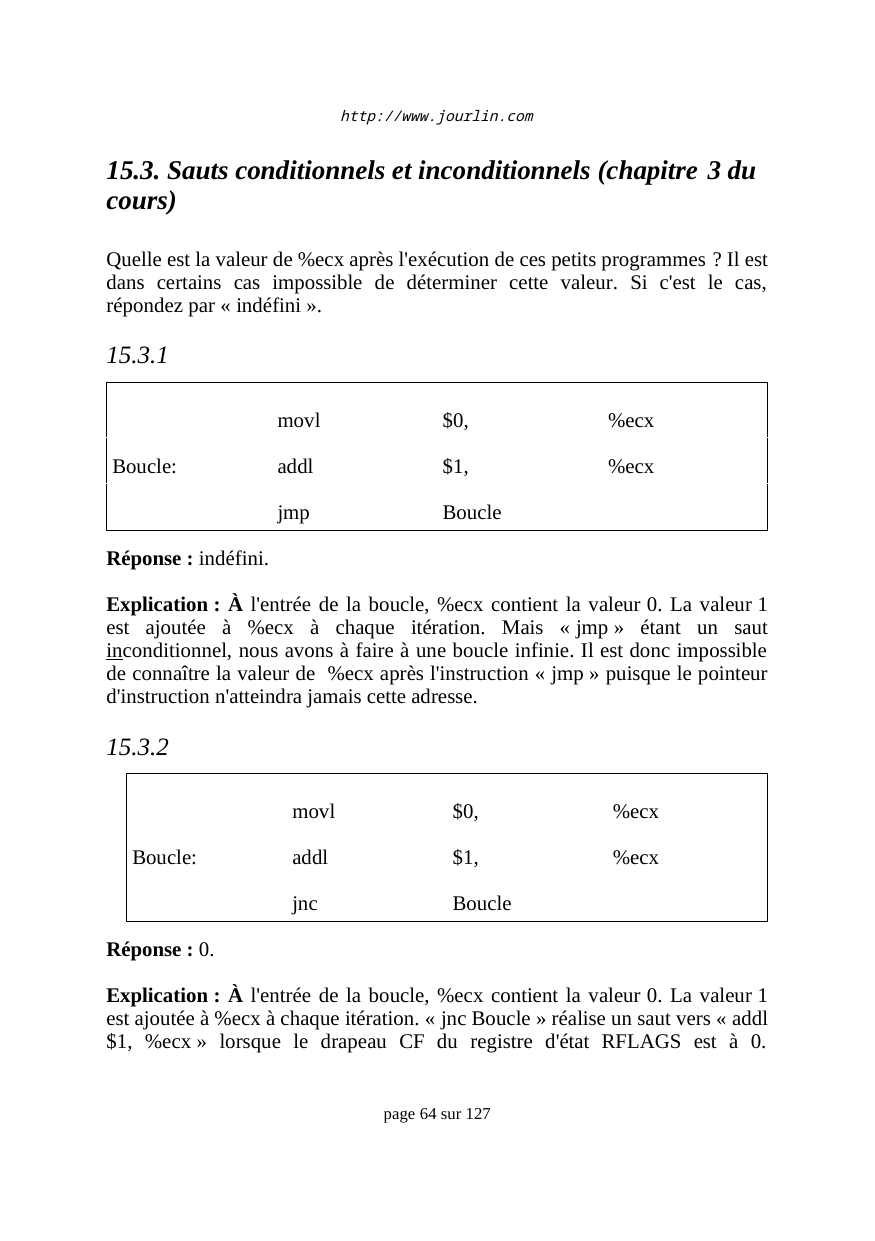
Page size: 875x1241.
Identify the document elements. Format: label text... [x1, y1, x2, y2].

table_cell $1, [447, 829, 607, 875]
text Explication : À l'entrée de la boucle, %ecx contient la valeur 0. La valeur 1 est ajoutée à %ecx à chaque itération. « jnc Boucle » réalise un saut vers « addl $1, %ecx » lorsque le drapeau CF du registre d'état RFLAGS est à 0. [106, 974, 768, 1053]
table_header $0, [447, 774, 607, 829]
table_cell [127, 875, 286, 921]
table_cell jmp [271, 484, 437, 530]
table_cell jnc [286, 875, 447, 921]
table_cell [107, 484, 271, 530]
table_header %ecx [607, 774, 767, 829]
table_cell addl [271, 438, 437, 483]
text Quelle est la valeur de %ecx après l'exécution de ces petits programmes ? Il est dans certains cas impossible de déterminer cette valeur. Si c'est le cas, répondez par « indéfini ». [106, 228, 768, 317]
subtitle 15.3.1 [106, 342, 768, 369]
table_cell $1, [437, 438, 602, 483]
table_header movl [286, 774, 447, 829]
table_cell Boucle [447, 875, 607, 921]
table_cell [602, 484, 767, 530]
table_cell Boucle: [107, 438, 271, 483]
table_cell [607, 875, 767, 921]
table_cell addl [286, 829, 447, 875]
table_header %ecx [602, 383, 767, 437]
subtitle 15.3.2 [106, 733, 768, 761]
text Réponse : indéfini. [106, 531, 768, 570]
table_cell %ecx [607, 829, 767, 875]
table_cell %ecx [602, 438, 767, 483]
text Réponse : 0. [106, 921, 768, 961]
table_header movl [271, 383, 437, 437]
subtitle 15.3. Sauts conditionnels et inconditionnels (chapitre 3 du cours) [106, 156, 768, 215]
table_cell Boucle [437, 484, 602, 530]
text Explication : À l'entrée de la boucle, %ecx contient la valeur 0. La valeur 1 est ajoutée à %ecx à chaque itération. Mais « jmp » étant un saut inconditionnel, nous avons à faire à une boucle infinie. Il est donc impossible de connaître la valeur de %ecx après l'instruction « jmp » puisque le pointeur d'instruction n'atteindra jamais cette adresse. [106, 582, 768, 708]
table_header $0, [437, 383, 602, 437]
table_cell Boucle: [127, 829, 286, 875]
table_header [107, 383, 271, 437]
table_header [127, 774, 286, 829]
